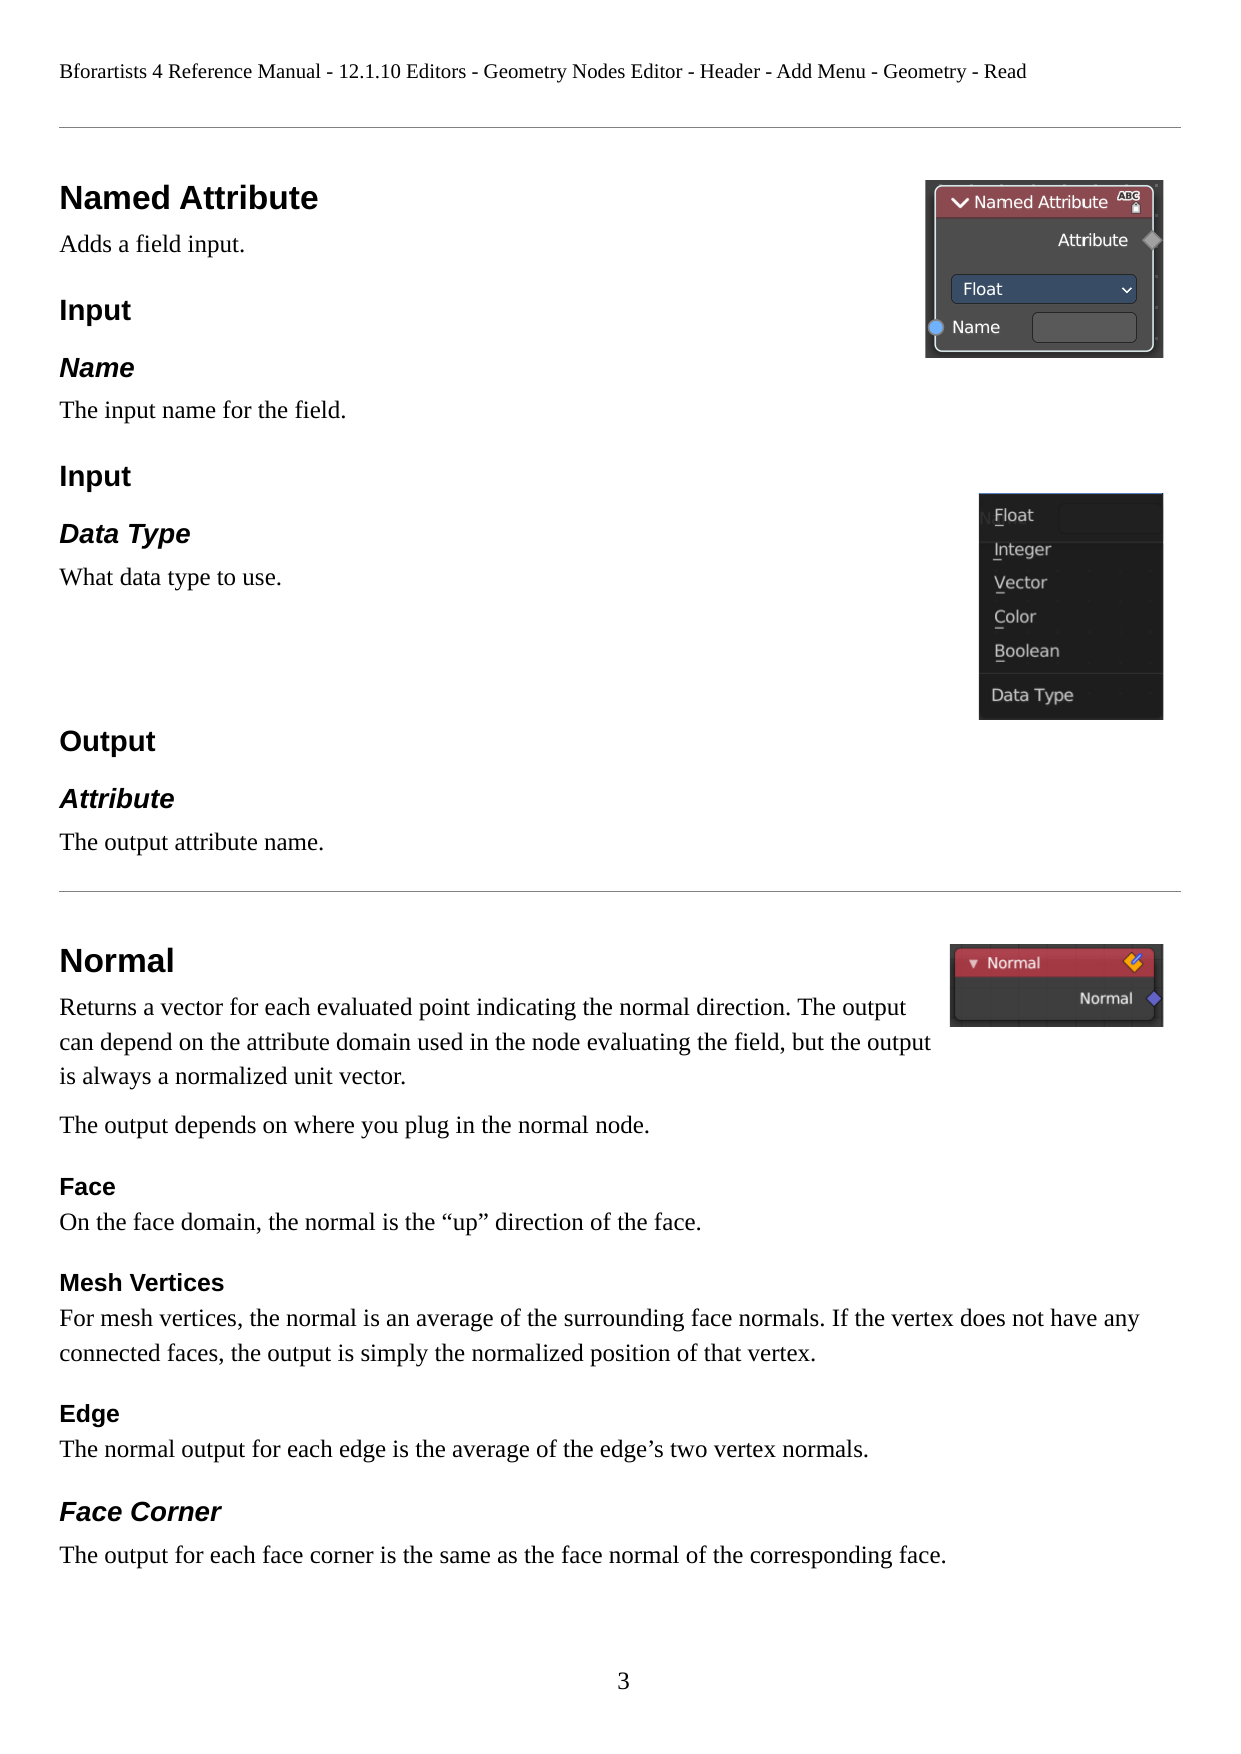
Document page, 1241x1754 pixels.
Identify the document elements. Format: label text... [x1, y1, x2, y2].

subtitle Input [59, 459, 1181, 493]
subtitle Output [59, 724, 1181, 758]
subtitle Data Type [59, 518, 978, 550]
text The normal output for each edge is the average of the edge’s two vertex normals. [59, 1434, 1181, 1463]
text Adds a field input. [59, 229, 925, 257]
subtitle Normal [59, 941, 1181, 980]
text For mesh vertices, the normal is an average of the surrounding face normals. If the vertex does not have any connected faces, the output is simply the normalized position of that vertex. [59, 1303, 1181, 1366]
text The input name for the field. [59, 396, 1181, 424]
text The output depends on where you plug in the normal node. [59, 1110, 1181, 1139]
picture [978, 493, 1164, 720]
subtitle Mesh Vertices [59, 1268, 1181, 1297]
subtitle [1164, 292, 1181, 326]
text Returns a vector for each evaluated point indicating the normal direction. The output can depend on the attribute domain used in the node evaluating the field, but the output is always a normalized unit vector. [59, 992, 1181, 1090]
subtitle Name [59, 351, 1181, 383]
subtitle [1164, 518, 1181, 550]
subtitle Attribute [59, 783, 1181, 815]
text [1164, 562, 1181, 591]
text On the face domain, the normal is the “up” direction of the face. [59, 1207, 1181, 1236]
subtitle Face [59, 1172, 1181, 1201]
picture [949, 944, 1164, 1027]
text The output attribute name. [59, 827, 1181, 856]
text What data type to use. [59, 562, 978, 591]
subtitle Edge [59, 1399, 1181, 1428]
subtitle Face Corner [59, 1496, 1181, 1527]
text The output for each face corner is the same as the face normal of the corresponding face. [59, 1540, 1181, 1569]
picture [925, 180, 1164, 358]
text [1164, 229, 1181, 257]
subtitle Input [59, 292, 925, 326]
subtitle Named Attribute [59, 178, 1181, 216]
